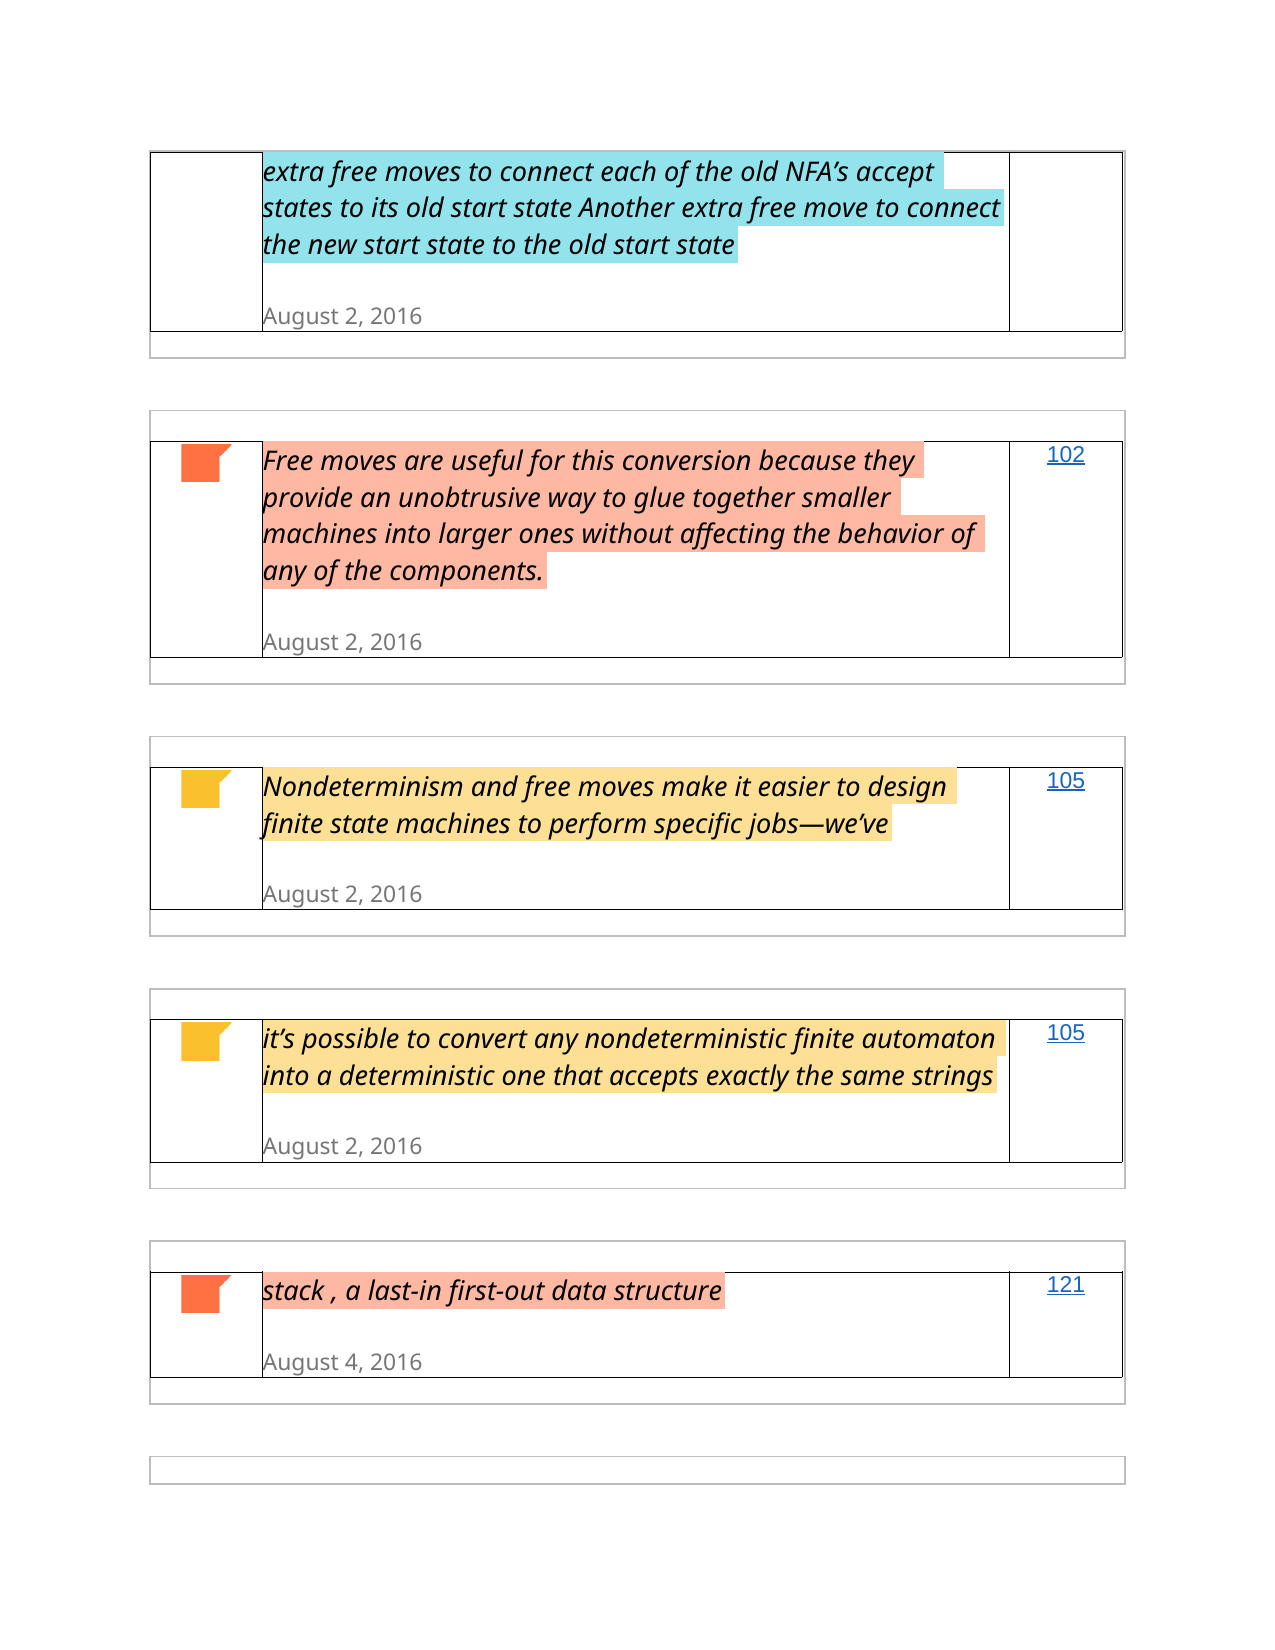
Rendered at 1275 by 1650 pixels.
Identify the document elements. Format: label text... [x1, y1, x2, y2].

table_header [151, 1020, 262, 1161]
table_header 121 [1010, 1273, 1122, 1377]
table_header Nondeterminism and free moves make it easier to design finite state machines to perform specific jobs—we’ve August 2, 2016 [263, 768, 1009, 909]
table_header [151, 1242, 1124, 1403]
table_header [151, 152, 1124, 357]
table_header 105 [1010, 1020, 1122, 1161]
picture [181, 444, 232, 482]
picture [181, 770, 232, 808]
table_header [151, 768, 262, 909]
table_header 102 [1010, 442, 1122, 657]
table_header 105 [1010, 768, 1122, 909]
table_header [151, 1457, 1124, 1483]
table_header extra free moves to connect each of the old NFA’s accept states to its old start state Another extra free move to connect the new start state to the old start state August 2, 2016 [263, 153, 1009, 331]
table_header [151, 411, 1124, 683]
picture [181, 1275, 232, 1313]
table_header [1010, 153, 1122, 331]
picture [181, 1022, 232, 1061]
table_header [151, 1273, 262, 1377]
table_header stack , a last-in first-out data structure August 4, 2016 [263, 1273, 1009, 1377]
table_header it’s possible to convert any nondeterministic finite automaton into a deterministic one that accepts exactly the same strings August 2, 2016 [263, 1020, 1009, 1161]
table_header [151, 737, 1124, 935]
table_header [151, 990, 1124, 1188]
table_header Free moves are useful for this conversion because they provide an unobtrusive way to glue together smaller machines into larger ones without affecting the behavior of any of the components. August 2, 2016 [263, 442, 1009, 657]
table_header [151, 153, 262, 331]
table_header [151, 442, 262, 657]
